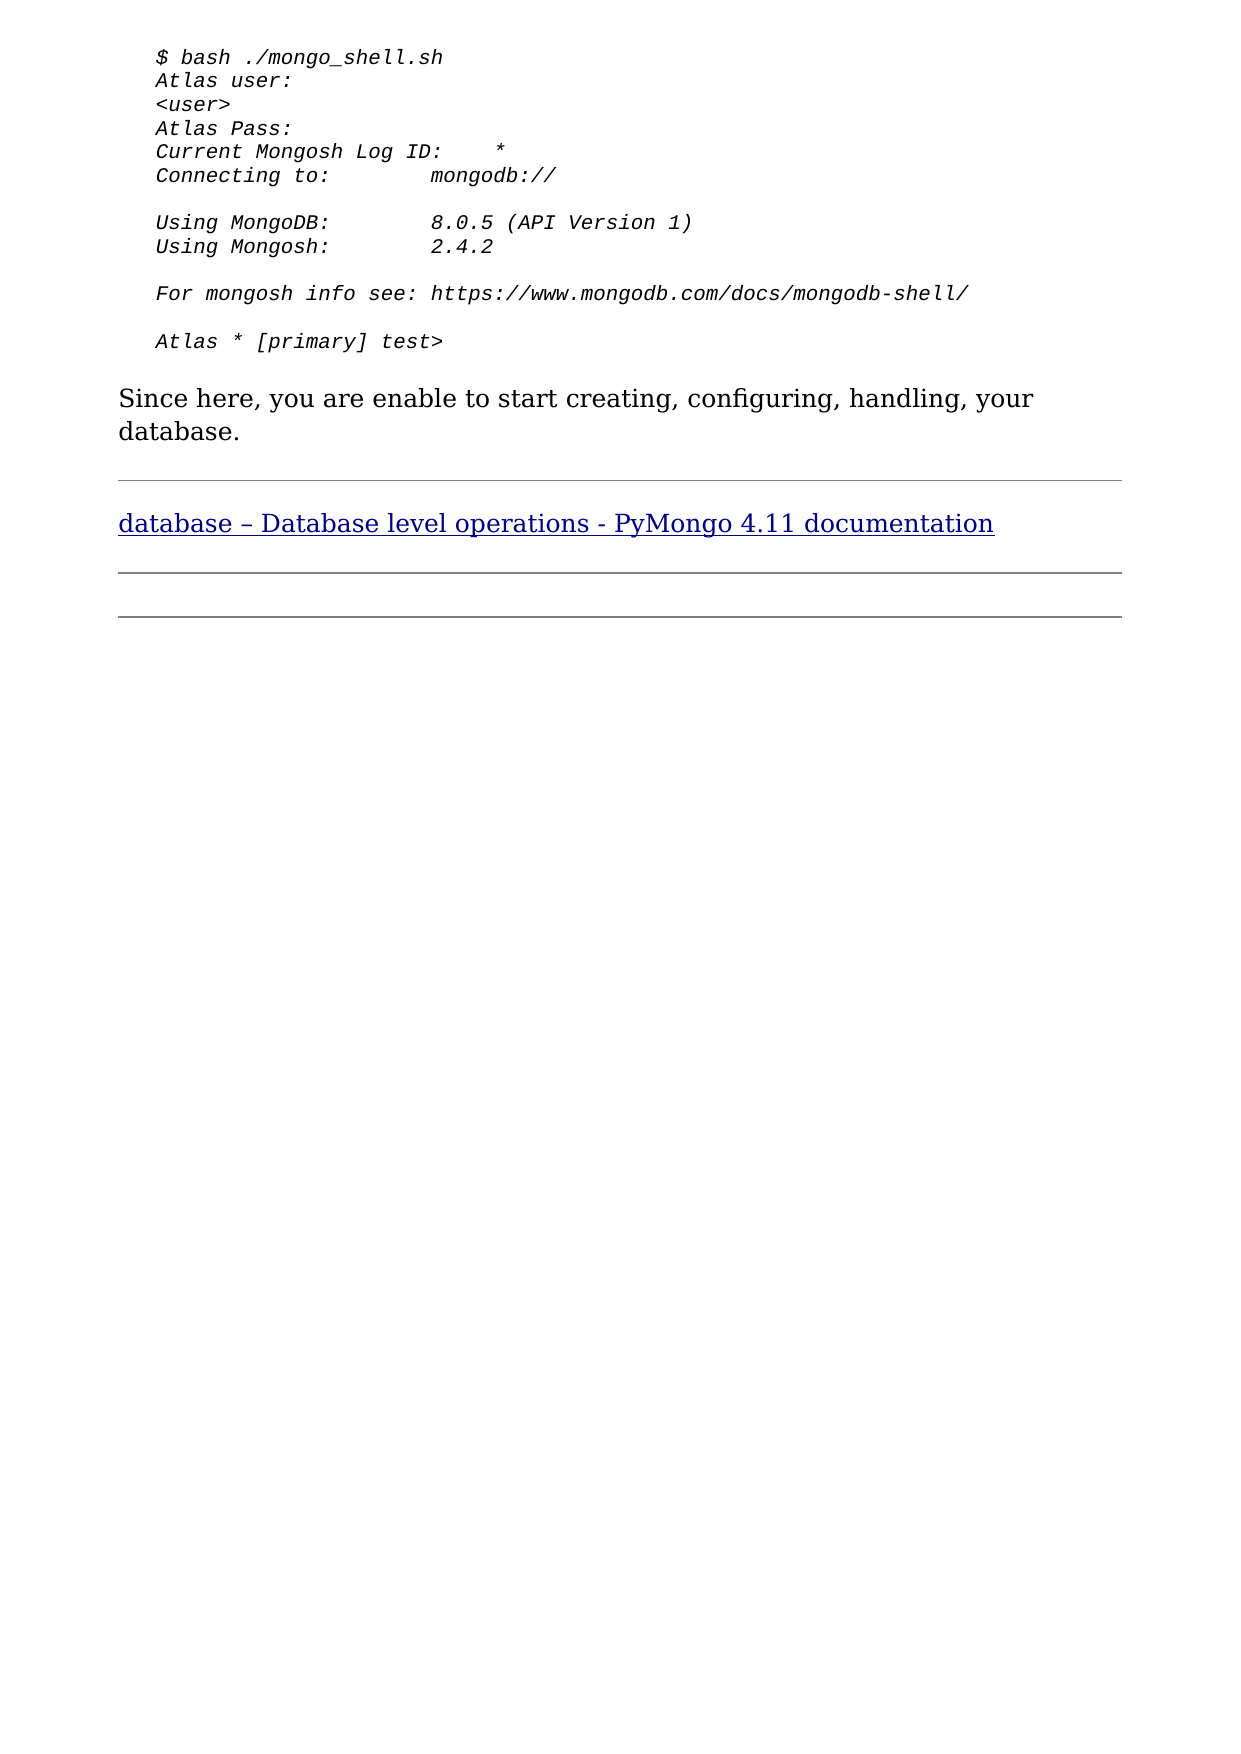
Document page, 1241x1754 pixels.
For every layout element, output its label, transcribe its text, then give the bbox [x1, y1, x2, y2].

text <user> [118, 94, 1122, 118]
text Since here, you are enable to start creating, configuring, handling, your database. [118, 384, 1122, 446]
text Using Mongosh: 2.4.2 [118, 236, 1122, 260]
text Using MongoDB: 8.0.5 (API Version 1) [118, 212, 1122, 236]
text Connecting to: mongodb:// [118, 165, 1122, 189]
text For mongosh info see: https://www.mongodb.com/docs/mongodb-shell/ [118, 283, 1122, 307]
text $ bash ./mongo_shell.sh [118, 47, 1122, 71]
text Current Mongosh Log ID: * [118, 141, 1122, 165]
text Atlas user: [118, 71, 1122, 94]
text Atlas * [primary] test> [118, 331, 1122, 354]
text database – Database level operations - PyMongo 4.11 documentation [118, 510, 1122, 539]
text Atlas Pass: [118, 118, 1122, 141]
